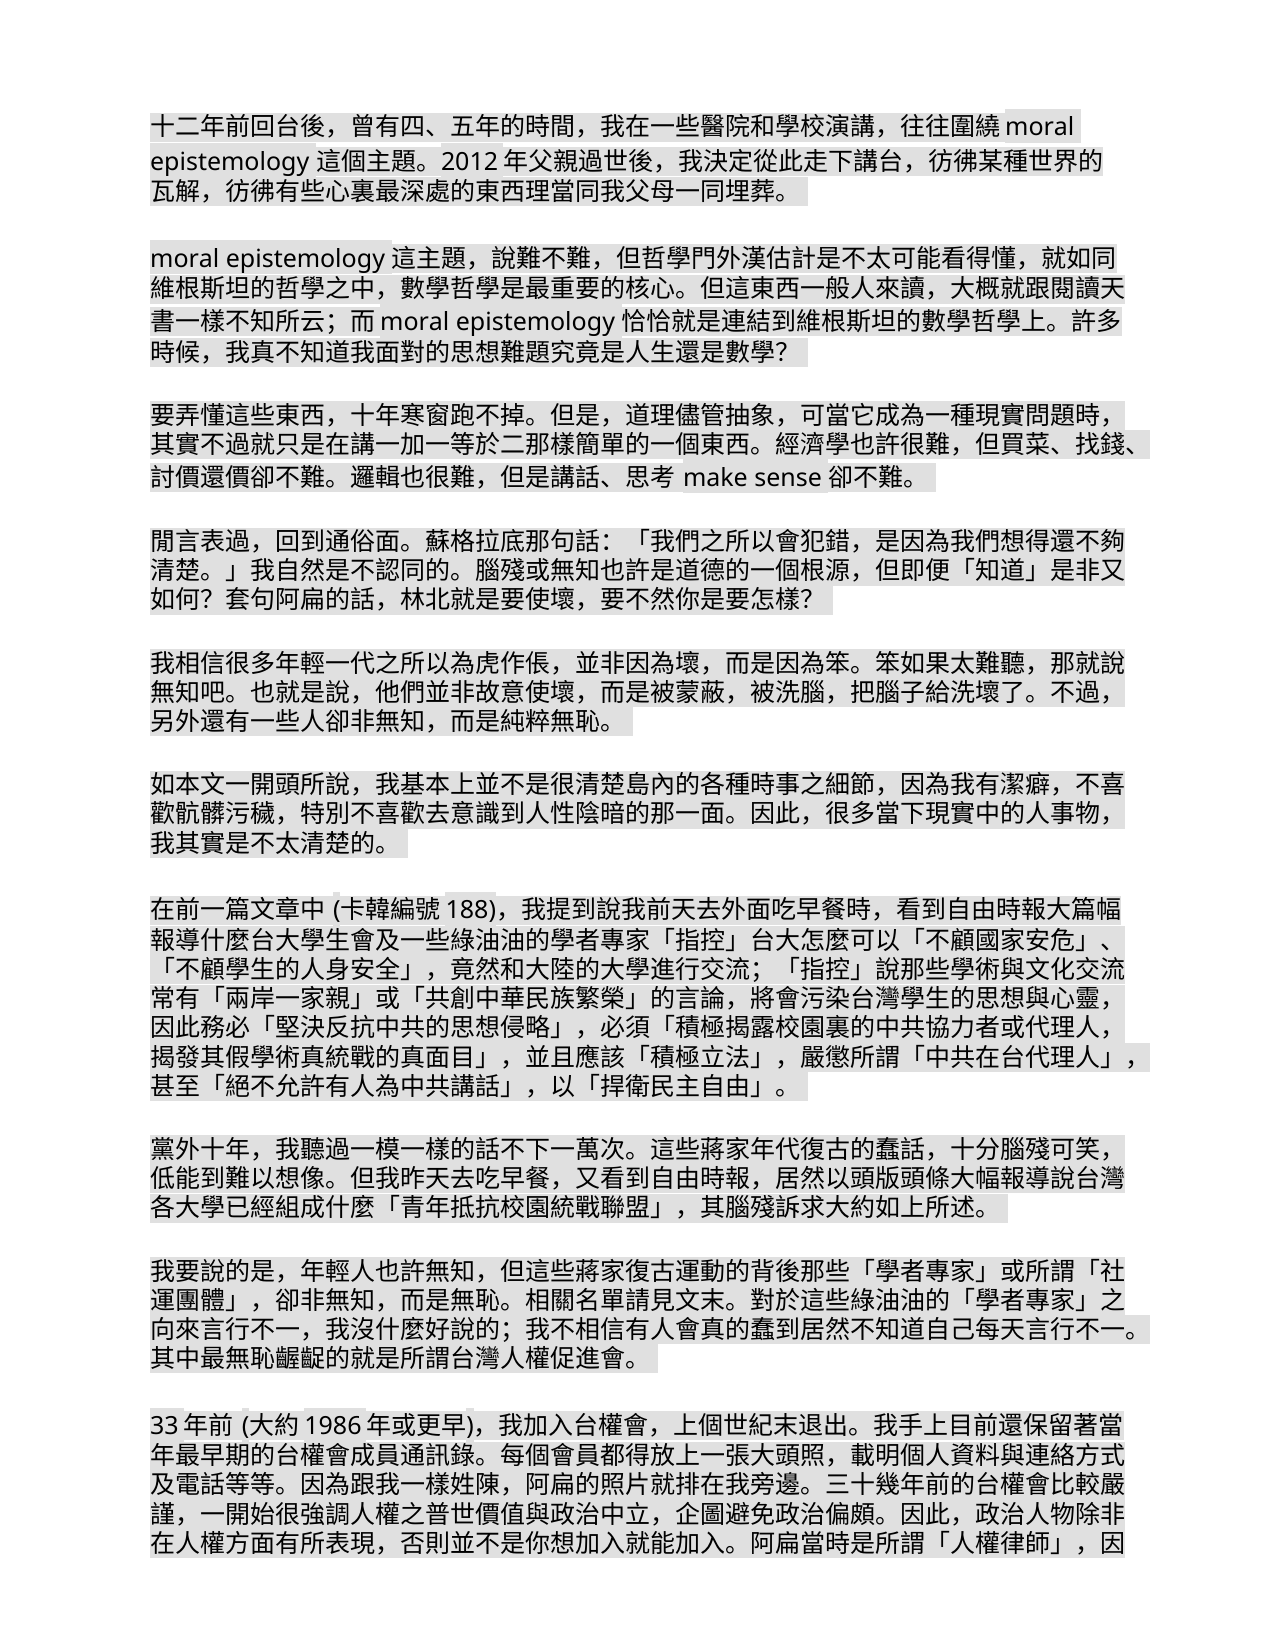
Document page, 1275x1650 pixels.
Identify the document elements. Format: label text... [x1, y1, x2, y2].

text 卡韓政變 (189)：過去並沒有成為過去 (後記 2) 陳真 2019.10. 19. 我經常刻意迴避很多資訊，原因無它，因為我不想讓自己陷入一種對人性感到懷疑、鄙夷的絕望感。比方說，綠媒我是絕對不碰的。島內媒體我只看僅有的兩、三家正常媒體，例如中天電視台及中國時報。 有時候，一些朋友會傳來一些臉書內容，告訴我說誰誰誰很無恥、眛著良心說話。對於這些資訊，我一般也是能避則避。因為，我早就能明白什麼樣的一些人是無恥的，我不太想知道更多如何個無恥法；就如同當我知道哪些雞蛋是臭的，我不會想要每一顆拿來嚐一嚐究竟臭到何種地步。 資訊並不是一種獨立存在的東西，意思是說，同一個東西，卻很可能產生各種意義。為什麼呢？因為它和「你」之間會形成某種關係。這樣一個關係，定義了一種擁有主詞的價值態度。 齊克果有句話這麼說：「世上沒有真理，直到它被我認知。」比方說孝順父母，這話本身是沒有意義的，唯有當它和「我」之間形成某種關係，這話才取得了某種意義。這時候，「資訊」就不再只是一個冰冷的概念或資料，而是有著某種溫度的理解與感受，因為它跟「我」之間「發生了關係」。 許多時候，與其說我們是在談論某個資訊，不如說，我們是在談論這些資訊與「我」的關係以及它所產生的意義。我們並非僅僅只是在講比方說要不要投票給誰或誰有沒有貪污的問題；資訊的意義理當比資訊本身還要大而且大很多，因為它同各種生命之間發生了連結。 我覺得，「活下去」很重要，我不想在絕望中死去。當外在人事物難以依靠，不如靠自己。這意思是說，我理當去依靠那些像太陽一般、大寫的、永恆的東西。在我成長過程中，曾經有著某些「燈塔」，如許正直，彷彿我的人生某種指引與依靠。不料，他們卻一一熄滅了，難道我也要跟著他們一同步入黑暗？ 仍然是那些老話：我一直有個希望，憑著這樣一個希望，我決心活了下來。我希望些什麼呢？我希望能夠對那些對於生命、人性、情感和語言感到絕望的年輕生命起到一種作用，讓他們相信，在一片輕薄兒戲、謊言詭詐及貪婪猥瑣中，世上還是有例外。而我自己就是那樣一個絕望的人。我知道，我要不是在絕望中死去，就是必須讓自己成為一個例外。 蘇格拉底說，「我們之所以會犯錯，是因為我們想得還不夠清楚。」這句如同詩一般曖昧的話語，彷彿意味著所謂道德不過就是一種「知識」(epistemological) 題材；亦即簡單說，一個人之所以會犯錯，那肯定是因為他在某些事物上腦殘了或資訊不足；他根本搞不清狀況，以致於使壞或向惡靠攏。 我有一整個書架全是所謂 moral epistemology (道德知識論)方面的書。當年，維根斯坦和 Karl Popper 在劍橋國王學院差點打起架來，就是為了這道問題：「到底倫理問題存不存在？」、「到底有沒有倫理命題這樣一個東西？」如果沒有，我們從何「想清楚」所謂是非對錯？ 十二年前回台後，曾有四、五年的時間，我在一些醫院和學校演講，往往圍繞moral epistemology 這個主題。2012年父親過世後，我決定從此走下講台，彷彿某種世界的瓦解，彷彿有些心裏最深處的東西理當同我父母一同埋葬。 moral epistemology 這主題，說難不難，但哲學門外漢估計是不太可能看得懂，就如同維根斯坦的哲學之中，數學哲學是最重要的核心。但這東西一般人來讀，大概就跟閱讀天書一樣不知所云；而moral epistemology 恰恰就是連結到維根斯坦的數學哲學上。許多時候，我真不知道我面對的思想難題究竟是人生還是數學？ 要弄懂這些東西，十年寒窗跑不掉。但是，道理儘管抽象，可當它成為一種現實問題時，其實不過就只是在講一加一等於二那樣簡單的一個東西。經濟學也許很難，但買菜、找錢、討價還價卻不難。邏輯也很難，但是講話、思考 make sense 卻不難。 閒言表過，回到通俗面。蘇格拉底那句話：「我們之所以會犯錯，是因為我們想得還不夠清楚。」我自然是不認同的。腦殘或無知也許是道德的一個根源，但即便「知道」是非又如何？套句阿扁的話，林北就是要使壞，要不然你是要怎樣？ 我相信很多年輕一代之所以為虎作倀，並非因為壞，而是因為笨。笨如果太難聽，那就說無知吧。也就是說，他們並非故意使壞，而是被蒙蔽，被洗腦，把腦子給洗壞了。不過，另外還有一些人卻非無知，而是純粹無恥。 如本文一開頭所說，我基本上並不是很清楚島內的各種時事之細節，因為我有潔癖，不喜歡骯髒污穢，特別不喜歡去意識到人性陰暗的那一面。因此，很多當下現實中的人事物，我其實是不太清楚的。 在前一篇文章中 (卡韓編號188)，我提到說我前天去外面吃早餐時，看到自由時報大篇幅報導什麼台大學生會及一些綠油油的學者專家「指控」台大怎麼可以「不顧國家安危」、「不顧學生的人身安全」，竟然和大陸的大學進行交流；「指控」說那些學術與文化交流常有「兩岸一家親」或「共創中華民族繁榮」的言論，將會污染台灣學生的思想與心靈，因此務必「堅決反抗中共的思想侵略」，必須「積極揭露校園裏的中共協力者或代理人，揭發其假學術真統戰的真面目」，並且應該「積極立法」，嚴懲所謂「中共在台代理人」，甚至「絕不允許有人為中共講話」，以「捍衛民主自由」。 黨外十年，我聽過一模一樣的話不下一萬次。這些蔣家年代復古的蠢話，十分腦殘可笑，低能到難以想像。但我昨天去吃早餐，又看到自由時報，居然以頭版頭條大幅報導說台灣各大學已經組成什麼「青年抵抗校園統戰聯盟」，其腦殘訴求大約如上所述。 我要說的是，年輕人也許無知，但這些蔣家復古運動的背後那些「學者專家」或所謂「社運團體」，卻非無知，而是無恥。相關名單請見文末。對於這些綠油油的「學者專家」之向來言行不一，我沒什麼好說的；我不相信有人會真的蠢到居然不知道自己每天言行不一。其中最無恥齷齪的就是所謂台灣人權促進會。 33年前 (大約1986年或更早)，我加入台權會，上個世紀末退出。我手上目前還保留著當年最早期的台權會成員通訊錄。每個會員都得放上一張大頭照，載明個人資料與連絡方式及電話等等。因為跟我一樣姓陳，阿扁的照片就排在我旁邊。三十幾年前的台權會比較嚴謹，一開始很強調人權之普世價值與政治中立，企圖避免政治偏頗。因此，政治人物除非在人權方面有所表現，否則並不是你想加入就能加入。阿扁當時是所謂「人權律師」，因此也能加入。那時候的阿扁並無人氣可言，開會或拍照經常晾在一旁，往往一語不發。我那時仍是扁粉，常主動找他講話。 從1986年加入到後來退出，十幾年之間，我其實曾經三進三出台權會。退出又加入，往往是因為「大老們」的請託，邀請我再度加入，甚至都還幫我繳會費。而我之所以一直退出，原因無它，就是因為台權會成立後，很快就失去了人權最基本的核心價值，亦即普世性、中立與獨立性。 簡單說，既然人權是一種價值，那它理當屬於所有人，所有顏色，所有黨派，所有族群，所有宗教，所有種族，所有性別，乃至所有好人與壞人。人權的世界就跟醫療一樣，沒有敵我、好壞或高低之分。一個人不會因為他有錢有勢或屬於某種高貴的政黨顏色，就因此而享有更優先更高貴的人權待遇。 另一方面，人權本身就是目的，獨立存在，而不是任何其它目的的手段，更不是打擊敵人的政治工具。 我第一次退出台權會，大約是在1988年或更早我忘了。記得當時台權會總會正在選舉執委與會長。我沒想到，這樣一些職位，居然也有新潮流與美麗島派系之爭。選舉前夕，開始換票，耳語不斷，甚至抹黑、談條件。我真的很訝異。難道人權工作也要拿來當成一種個人的政治資源與身份頭銜？ 那時好像是陳菊當會長或快要當會長，我不是很確定。只記得，有一天，陳菊請我去她家吃飯；記得那是一個月租幾千元的小公寓，附近有個菜市場。吃飯時，我特別提起這些問題，我問說，為什麼台權會只關心所謂政治犯？而且似乎偏向比較有知名度的政治犯？那些不具有政治光環的一般受刑人，在獄中或偵訊階段往往被刑求、毆打與虐待，這些人不是更弱勢、更應受到關注嗎？陳菊怎麼回答我忘了，只記得不久之後我就退出了台權會。 幾年後，我又「被」加入。可是，進入九零年代的台權會更加荒腔走板了，簡直就是把人權當成一種攻擊國民黨的政治工具。於是我又再度聲明退出。1996或1997年我忘了，黃文雄當會長，我又第三度「被」加入，學姊也一同「被」加入。所謂「被」，是說我們並沒有繳會費。我原本以為，黃文雄主持的台權會應當會好一些，但事實卻非如此。 從差不多1998年起，我的潔癖讓我非常不想再聽到有關台權會的任何消息；另一方面，我也不想面對某種對於人的失望。簡單說，想不到，概念原來就只是一種概念，一種好像隨時可以穿上、隨時脫下的身外物；可以做做樣子，可以隨口說說，誰要是對它認真，誰就得心碎；什麼左派啦、草根啦、非武力啦，世界和平啦，弱勢者啦，這個那個啦，全是鬼扯蛋。 而且，凡事都能瞎掰，凡事都是兩套標準；「我黨」所做的一切醜惡行徑全是對的。至於「他黨」明明一點問題也沒有，照樣也能透過修辭，把它無限誇大渲染瞎掰扭曲成天大的罪惡；正所謂「人權，人權，一切罪惡假汝之名以行」。台權會之所謂人權工作，說穿了，始終就只是兩樣東西才是它的真正本質，一是仇中反華反國民黨，二是做為個人權位的晉身階 (我有許多證據可以赤裸裸地證明這一點，但是顧念人之脆弱及昔日友情，姑且不說)。 阿扁當上總統後，我就算刻意不想知道那些一再讓我感到灰心與失望乃至絕望的島內人事物，也變得越來越難。因為，台灣就這麼小的一個島，很多事你就算摀上耳朵，或多或少也會有所聽聞。那時候的台權會，基本上已經徹底成為隸屬綠營的一種「掛人權羊頭賣政治狗肉」的骯髒組織。真的很不要臉！一個人權團體居然所作所為卻是違反人權，專搞政治鬥爭的齷齪行徑。這回的什麼「青年抵抗校園統戰聯盟」，主要發起團體之一就是台權會。 我之前不知道，昨天才知道，原來我在卡韓編號174的文章中所批評的那位沈伯洋先生，居然是台權會的現任副會長，同時也是「中共代理人法案」的主要推手。我的天啊！真是有夠荒唐。這個骯髒組織竟然墮落到這樣一種地步，存心就是做為人渣黨的政治打手！仇中反華，才是它的基本宗旨。三十幾年來，我之所以進三出台權會，就是因為它不斷向政治靠攏，並以東廠自居，以身為政治打手為榮，把人權當成一種政治鬥爭工具及個人權位的晉身階。如今的台權會，可說是臭不可聞。 與其說我懷著憤怒，不如說我是以一種充滿絕望的心在寫東西；那麼多年的歲月，那麼多的折磨，那麼大的各種代價，一切努力與痛苦，到頭來每一件事、每一項努力卻是這樣一種結局。時光河流如此漫長，而人的一生卻不過數十寒暑；我們的生命和一切努力，到頭來似乎就像灑落汪洋的一滴淚水那般微不足道。 這類個人文青囈語，旁人也許聽了噁心彆扭，但它其實並非題外話，反倒是一切問題的核心；畢竟我們不是在作文比賽，我們不是在討論一種僅僅只需要「想清楚」就能完成的東西；光「知道」沒有用，你還得「做到」 ，還得「在乎」才行。 =============== 【青年抵抗校園統戰聯盟｜拒絕統戰交流團，共抵抗中國因素】 共同發起：國立臺灣大學學生會、國立臺灣大學研究生協會 學生組織、公民團體串連： 台灣師範大學學生會、東吳大學學生會、輔仁大學學生會、東華大學學生會、輔仁大學黑水溝、台灣大學台語文社、台灣大學濁水溪社、全國中學學生權益研究會、交通大學人文社會學系系學會、台灣大學地理系學會、中正大學公共事務研習社、政大野火戰線、台灣學論議題論壇、桃園市高中職學生聯合會 台灣人權促進會、人本教育基金會、民間司法改革基金會、台灣教授協會、台灣北社、台灣親子共學教育促進會、陳文成博士紀念基金會、賴和文教基金會、李江卻台語文教基金會、台灣永社、台灣共生青年協會、建國電影院、台灣國辦公室（持續增加中） 學者連署： 沈伯洋（臺北大學犯罪學研究所助理教授） 吳叡人（中央研究院台灣史研究所副研究員） 鄭瑋寧（中央研究院民族學研究所副研究員） 蕭新煌（中央研究院社會學研究所退休研究員） 林宗弘（中央研究院社會學研究所研究員） 曾凡慈（中央研究院社會學研究所助研究員） 蕭阿勤（中央研究院社會學研究所研究員） 吳介民（中央研究院社會學研究所研究員） 張谷銘（中央研究院歷史語言研究所副研究員） 鄭雅如（中央研究院歷史語言研究所副研究員） 祝平一（中央研究院歷史語言研究所研究員） 蘇彥圖（中央研究院法律學研究所副研究員） 洪子偉（中央研究院歐美研究所副研究員） 周婉窈（臺灣大學歷史學系教授） 許雅惠（臺灣大學歷史學系副教授） 陳東升（臺灣大學社會學系教授） 何明修（臺灣大學社會學系教授） 林鶴玲（臺灣大學社會學系教授） 簡妤儒（臺灣大學社會學系副教授） 劉華真（臺灣大學社會學系副教授） 范雲（臺灣大學社會學系副教授） 吳嘉苓（臺灣大學社會學系教授） 陳炳煇（臺灣大學機械工程學系教授） 吳瑞北（臺灣大學電機工程學系教授） 徐學庸（臺灣大學哲學系教授） 江文瑜（臺灣大學語言學研究所教授） 楊信男（臺灣大學物理學系名譽教授） 王秋森（臺灣大學公共衛生學系名譽教授） 梁偉立（臺灣大學森林環境暨資源學系系副教授） 張清溪（臺灣大學經濟學系退休教授） 陳榮銳（臺灣大學分子與細胞生物學研究所退休教授） 連韻文（臺灣大學心理學系副教授） 林耀盛（臺灣大學心理學系教授） 張之威（臺灣大學凝態中心副研究員） 周馥儀（臺灣大學歷史學系博士） 陳芳明（政治大學臺灣文學研究所教授） 李衣雲（政治大學臺灣史研究所副教授） 金仕起（政治大學歷史學系副教授） 黃兆年（政治大學國家發展研究所助理教授） 黃涵榆（臺灣師範大學英語學系教授） 陳玉箴（臺灣師範大學台灣語文學系副教授） 劉定綱（臺灣師範大學台灣語文學系兼任助理教授） 許佩賢（臺灣師範大學台灣史研究所教授） 陳延輝（臺灣師範大學政治學研究所退休教授） 施志汶（臺灣師範大學歷史學系退休副教授） 吳慎慎（臺北藝術大學藝術與人文教育研究所名譽教授） 張炳陽（臺北教育大學語文與創作學系教授） 李易展（陽明大學生物醫學影像暨放射科學系教授） 高惠春（淡江大學化學工程與材料工程學系退休教授） 李中傑（真理大學通識教育中心助理教授） 陳俐甫（真理大學人文與資訊學系助理教授） 劉相君（康寧大學健康數位科技學系講師） 徐偉群（中原大學財經法律學系副教授） 莊雅仲（交通大學人文社會學系教授） 林秀幸（交通大學人文社會學系副教授） 金立群（交通大學音樂研究所副教授） 洪慧念（交通大學統計學研究所教授） 林明璋（交通大學應用化學系教授） 呂忠津（清華大學電機工程學系教授） 莊克士（清華大學生醫工程與環境科學系退休教授） 林文蘭（清華大學社會學研究所副教授） 黃居正（清華大學科技法律研究所教授） 楊允言（台中教育大學台灣語文學系副教授） 董建宏（中興大學景觀學程副教授） 許博行（中興大學森林學系退休教授） 簡端良（雲林科技大學通識中心助理教授） 李武鉦（虎尾科技大學機械設計工程系教授） 廖儒修（中正大學化學暨生物化學系教授） 王奕婷（成功大學政治學系助理教授） 周以正（中華醫事科技大學醫學檢驗生物技術系助理教授） 許舜欽（長榮大學資訊管理學系榮譽教授） 萬毓澤（中山大學社會學系教授） 邱花妹（中山大學社會學系副教授） 翁銘章（高雄大學應用經濟學系副教授） 陳志賢（義守大學資訊管理學系副教授） 林鐵雄（義守大學土木與生態工程學系副教授） 楊德源（高雄科技大學金融系教授） 唐國銘（樹德科技大學資訊管理學系副教授） 吳淑芳（輔英科技大學護理學系講師） 陳進金（東華大學歷史學系副教授） 沈乃慧（東華大學英美語文學系副教授） 林達榮（東華大學國際企業學系教授） 鄭祖邦（佛光大學社會學暨社會工作學系副教授） （持續增加中） [150, 75, 1125, 1558]
